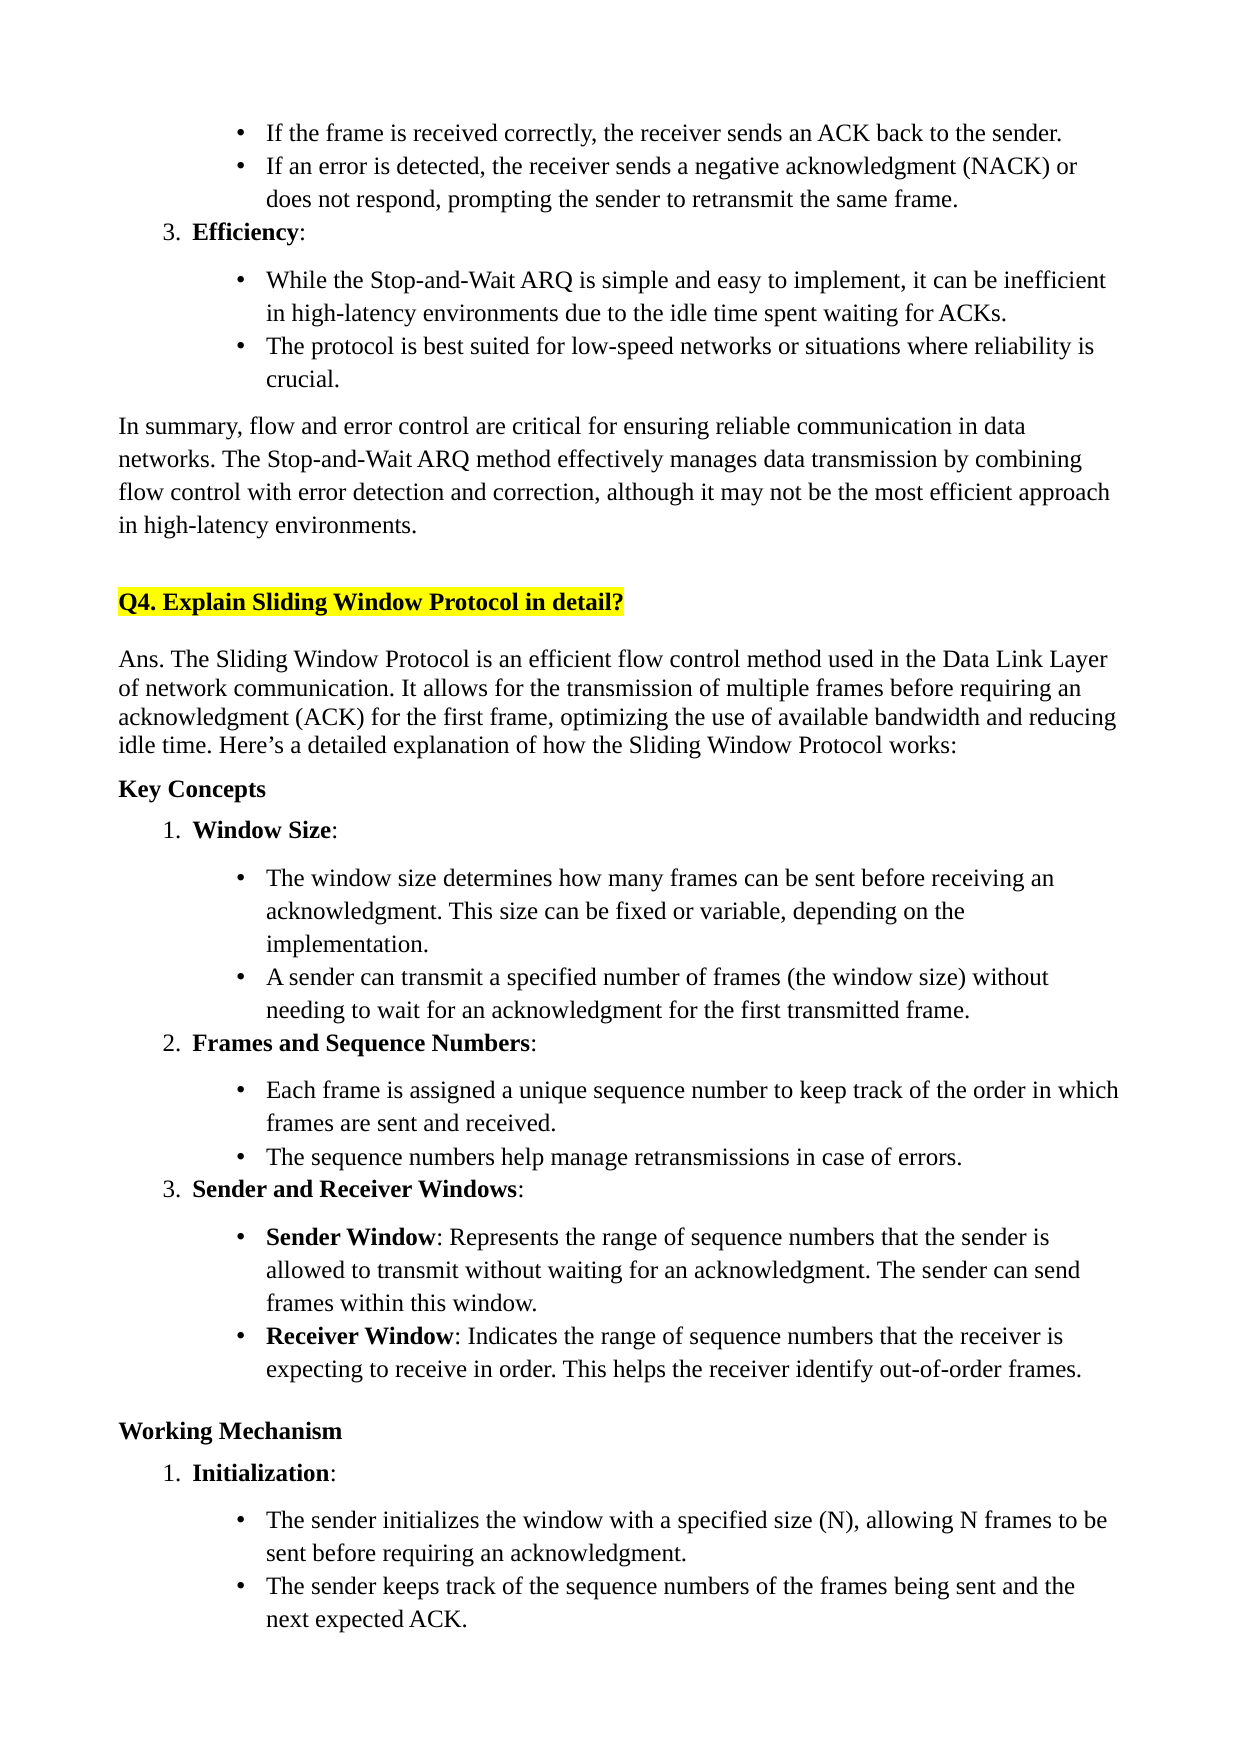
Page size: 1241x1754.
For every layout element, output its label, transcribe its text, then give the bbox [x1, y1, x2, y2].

list The sender keeps track of the sequence numbers of the frames being sent and the next expected ACK. [236, 1571, 1122, 1633]
list The window size determines how many frames can be sent before receiving an acknowledgment. This size can be fixed or variable, depending on the implementation. [236, 863, 1122, 958]
list Initialization: [162, 1458, 1122, 1486]
list Each frame is assigned a unique sequence number to keep track of the order in which frames are sent and received. [236, 1076, 1122, 1137]
list The sender initializes the window with a specified size (N), allowing N frames to be sent before requiring an acknowledgment. [236, 1505, 1122, 1567]
subtitle Key Concepts [118, 774, 1122, 803]
list Window Size: [162, 815, 1122, 844]
list Sender Window: Represents the range of sequence numbers that the sender is allowed to transmit without waiting for an acknowledgment. The sender can send frames within this window. [236, 1222, 1122, 1317]
text Ans. The Sliding Window Protocol is an efficient flow control method used in the Data Link Layer of network communication. It allows for the transmission of multiple frames before requiring an acknowledgment (ACK) for the first frame, optimizing the use of available bandwidth and reducing idle time. Here’s a detailed explanation of how the Sliding Window Protocol works: [118, 644, 1122, 759]
list Receiver Window: Indicates the range of sequence numbers that the receiver is expecting to receive in order. This helps the receiver identify out-of-order frames. [236, 1321, 1122, 1383]
list The sequence numbers help manage retransmissions in case of errors. [236, 1142, 1122, 1170]
list If the frame is received correctly, the receiver sends an ACK back to the sender. [236, 118, 1122, 147]
list The protocol is best suited for low-speed networks or situations where reliability is crucial. [236, 331, 1122, 393]
text In summary, flow and error control are critical for ensuring reliable communication in data networks. The Stop-and-Wait ARQ method effectively manages data transmission by combining flow control with error detection and correction, although it may not be the most efficient approach in high-latency environments. [118, 411, 1122, 539]
list Frames and Sequence Numbers: [162, 1028, 1122, 1057]
list A sender can transmit a specified number of frames (the window size) without needing to wait for an acknowledgment for the first transmitted frame. [236, 962, 1122, 1024]
list Sender and Receiver Windows: [162, 1174, 1122, 1203]
list Efficiency: [162, 217, 1122, 246]
list While the Stop-and-Wait ARQ is simple and easy to implement, it can be inefficient in high-latency environments due to the idle time spent waiting for ACKs. [236, 265, 1122, 327]
text Q4. Explain Sliding Window Protocol in detail? [118, 587, 1122, 616]
list If an error is detected, the receiver sends a negative acknowledgment (NACK) or does not respond, prompting the sender to retransmit the same frame. [236, 151, 1122, 213]
subtitle Working Mechanism [118, 1416, 1122, 1445]
